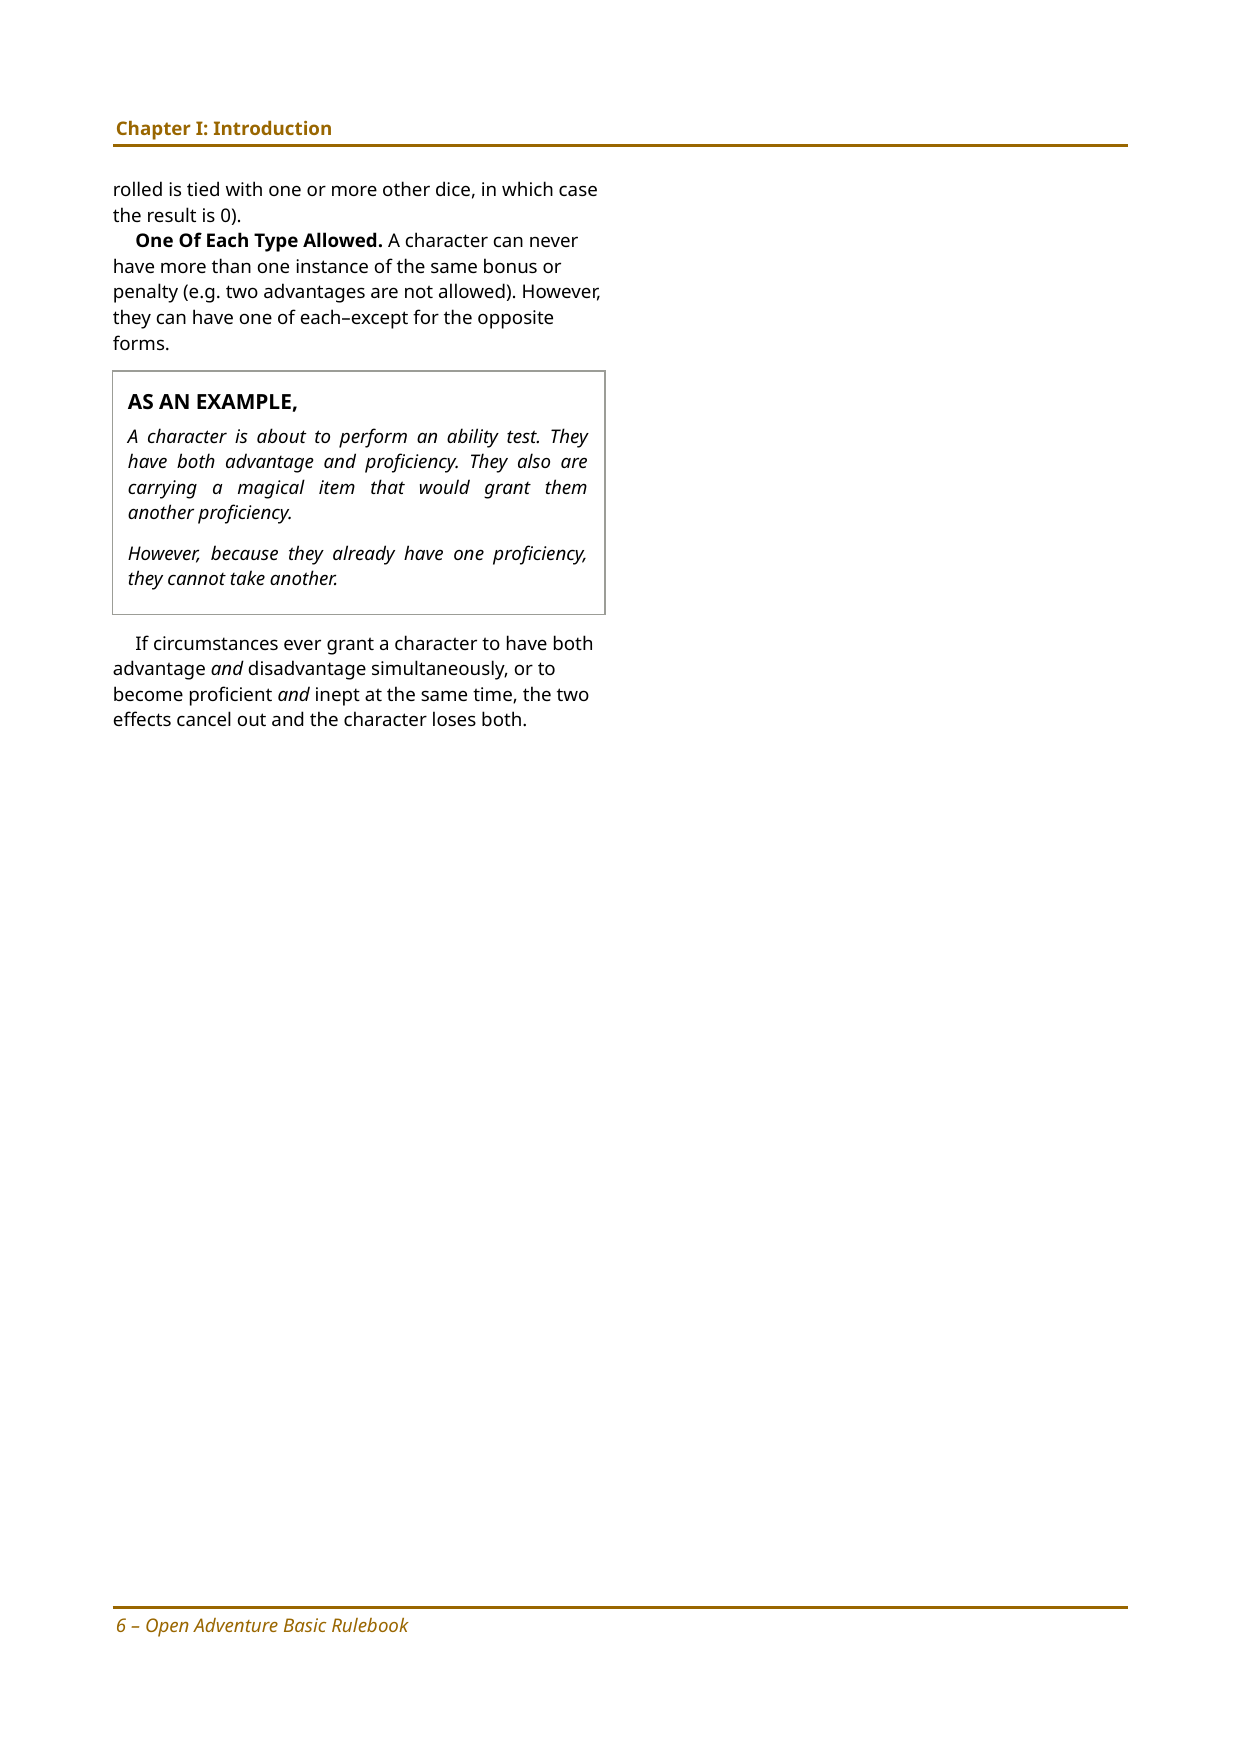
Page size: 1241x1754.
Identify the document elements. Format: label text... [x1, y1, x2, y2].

table_header As An Example, A character is about to perform an ability test. They have both advantage and proficiency. They also are carrying a magical item that would grant them another proficiency. However, because they already have one proficiency, they cannot take another. [113, 372, 604, 613]
text One of Each Type Allowed. A character can never have more than one instance of the same bonus or penalty (e.g. two advantages are not allowed). However, they can have one of each–except for the opposite forms. [113, 228, 605, 355]
text If circumstances ever grant a character to have both advantage and disadvantage simultaneously, or to become proficient and inept at the same time, the two effects cancel out and the character loses both. [113, 630, 605, 732]
text rolled is tied with one or more other dice, in which case the result is 0). [113, 177, 605, 228]
